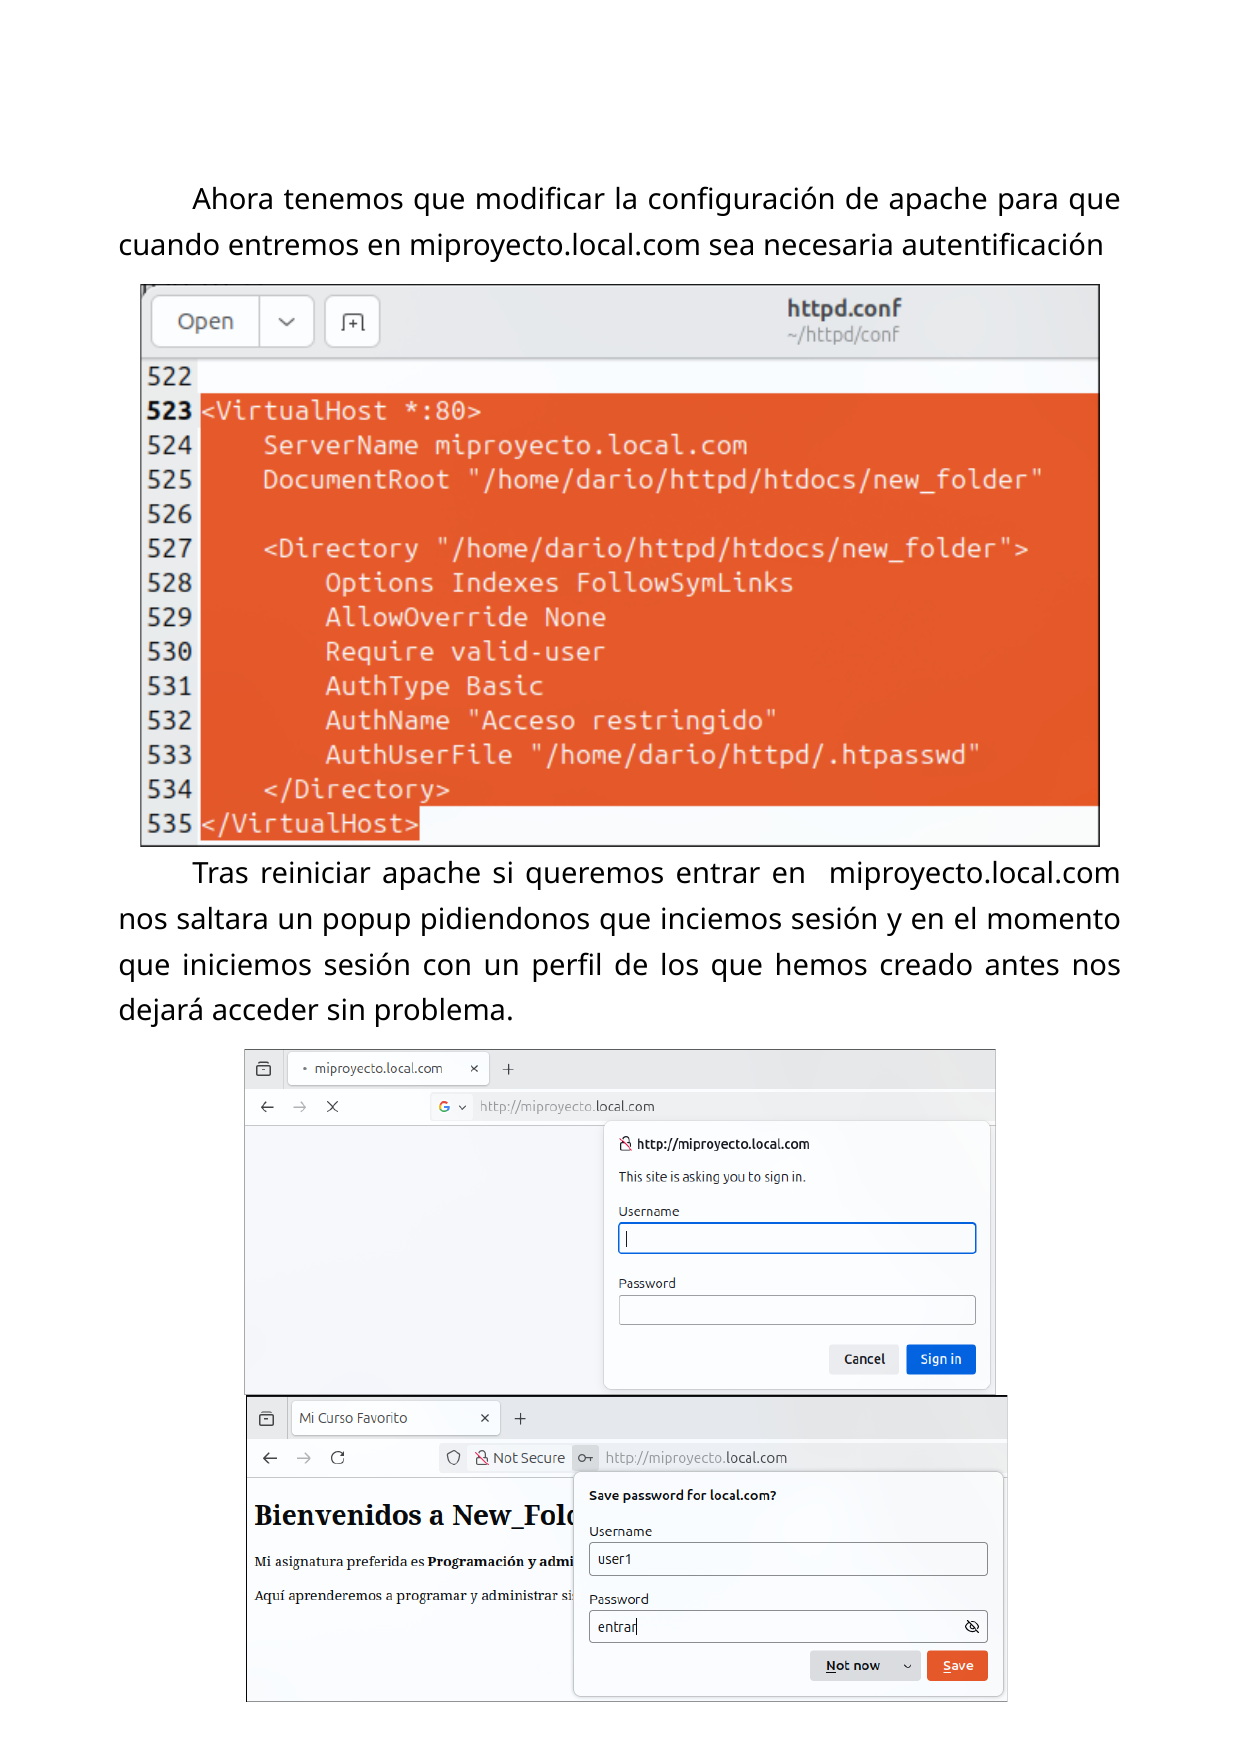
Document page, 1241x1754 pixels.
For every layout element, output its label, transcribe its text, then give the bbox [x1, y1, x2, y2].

picture [140, 284, 1100, 847]
picture [244, 1049, 1008, 1702]
text Ahora tenemos que modificar la configuración de apache para que cuando entremos en miproyecto.local.com sea necesaria autentificación [118, 178, 1122, 264]
text Tras reiniciar apache si queremos entrar en miproyecto.local.com nos saltara un popup pidiendonos que inciemos sesión y en el momento que iniciemos sesión con un perfil de los que hemos creado antes nos dejará acceder sin problema. [118, 284, 1122, 1029]
